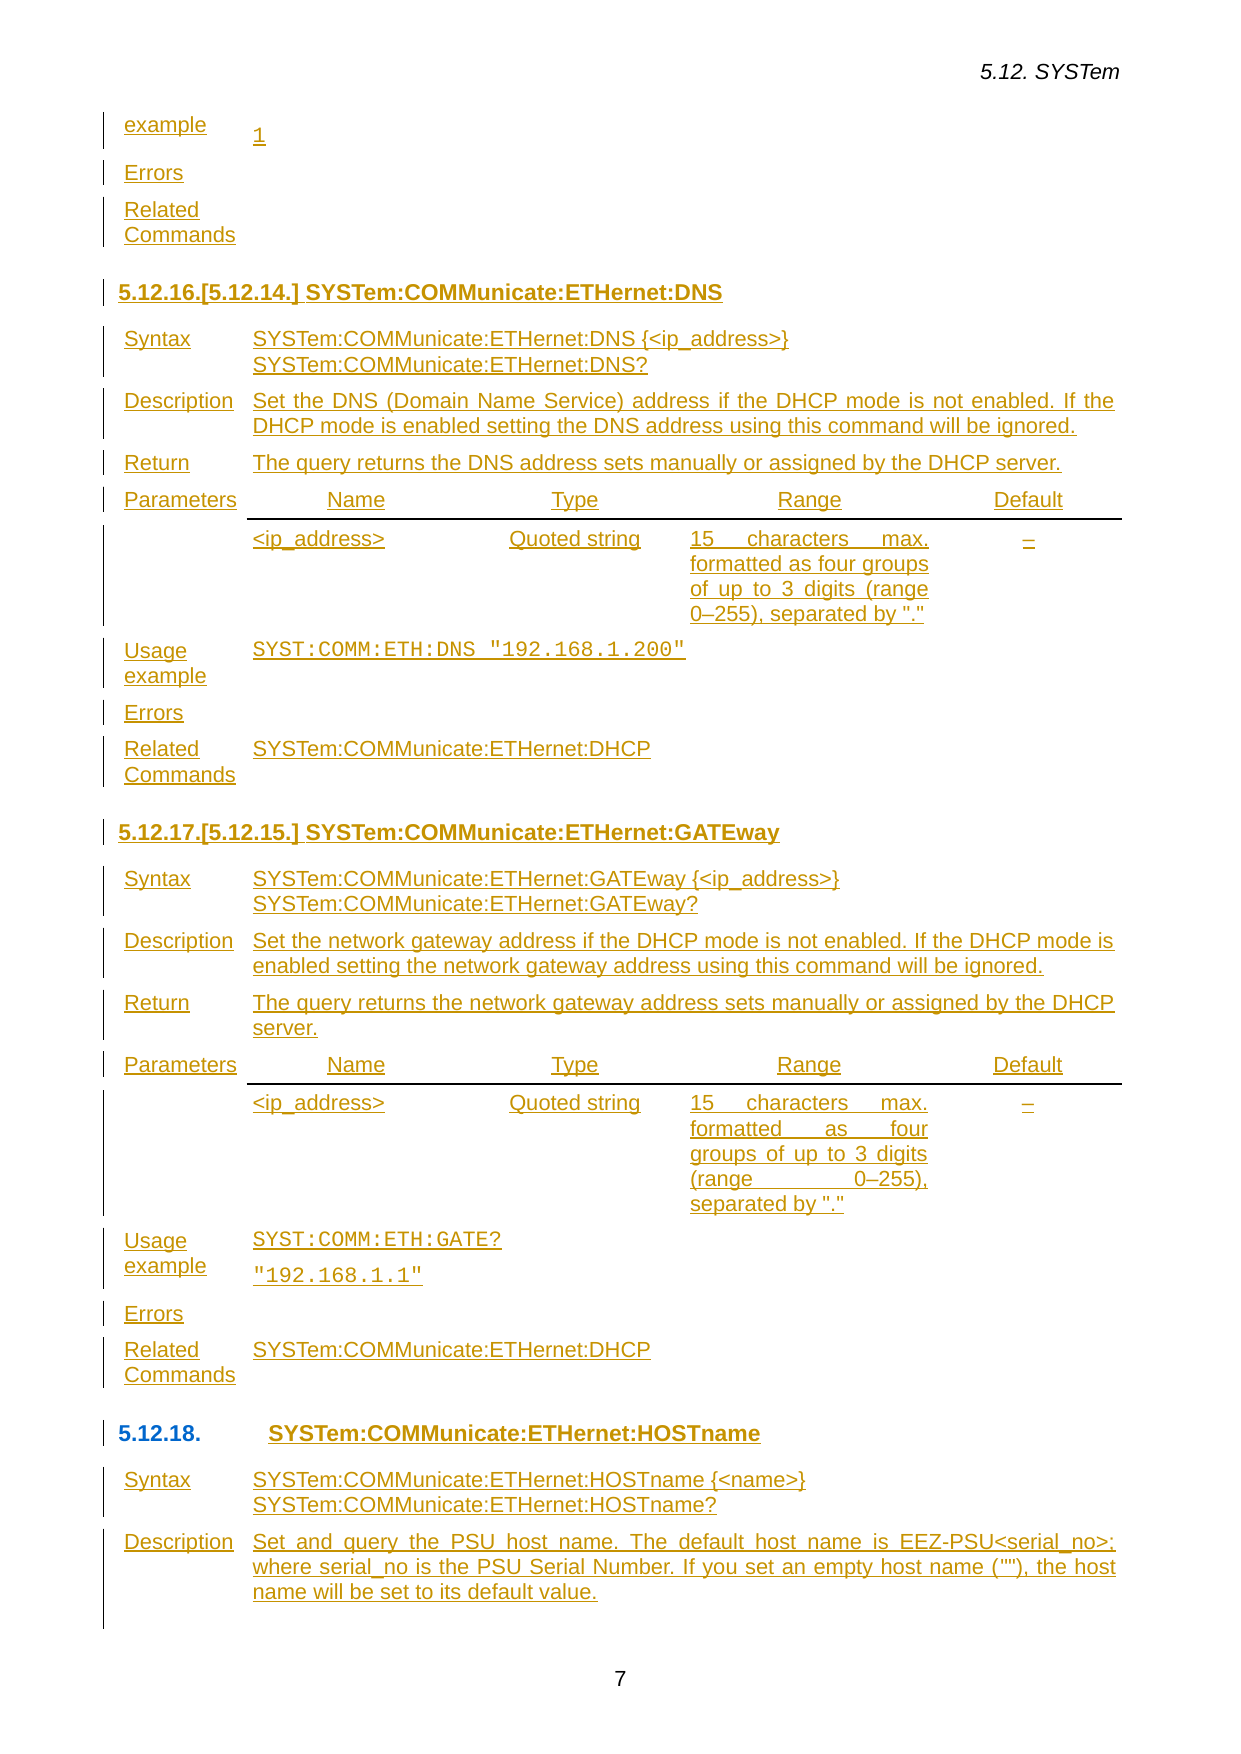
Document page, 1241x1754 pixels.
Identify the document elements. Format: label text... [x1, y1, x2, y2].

table_cell Related Commands [118, 1331, 247, 1393]
table_cell [247, 1295, 1122, 1331]
table_cell Set and query the PSU host name. The default host name is EEZ-PSU<serial_no>; where serial_no is the PSU Serial Number. If you set an empty host name (""), the host name will be set to its default value. [247, 1523, 1122, 1635]
table_cell Parameters [118, 481, 247, 632]
table_cell [247, 154, 1122, 191]
table_cell Default [935, 481, 1122, 518]
table_cell Type [465, 1046, 684, 1082]
table_cell Usage example [118, 632, 247, 694]
table_cell – [935, 520, 1122, 632]
table_cell [247, 694, 1122, 731]
table_cell SYSTem:COMMunicate:ETHernet:DHCP [247, 731, 1122, 792]
table_cell Default [934, 1046, 1122, 1082]
table_cell 15 characters max. formatted as four groups of up to 3 digits (range 0–255), separated by "." [684, 1085, 934, 1222]
table_header Syntax [118, 1461, 247, 1523]
table_cell Type [465, 481, 684, 518]
table_cell Set the network gateway address if the DHCP mode is not enabled. If the DHCP mode is enabled setting the network gateway address using this command will be ignored. [247, 922, 1122, 984]
table_header Syntax [118, 321, 247, 382]
table_cell – [934, 1085, 1122, 1222]
table_header SYSTem:COMMunicate:ETHernet:HOSTname {<name>} SYSTem:COMMunicate:ETHernet:HOSTname? [247, 1461, 1122, 1523]
table_cell SYST:COMM:ETH:GATE? "192.168.1.1" [247, 1222, 1122, 1295]
table_header SYSTem:COMMunicate:ETHernet:GATEway {<ip_address>} SYSTem:COMMunicate:ETHernet:GATEway? [247, 860, 1122, 922]
table_cell Usage example [118, 1222, 247, 1295]
table_cell Errors [118, 694, 247, 731]
table_cell <ip_address> [247, 520, 465, 632]
table_cell Range [684, 481, 935, 518]
subtitle SYSTem:COMMunicate:ETHernet:HOSTname [118, 1420, 1122, 1446]
subtitle SYSTem:COMMunicate:ETHernet:GATEway [118, 819, 1122, 845]
table_cell Return [118, 984, 247, 1046]
table_cell Description [118, 922, 247, 984]
table_cell Related Commands [118, 191, 247, 253]
table_cell Name [247, 481, 465, 518]
table_cell Parameters [118, 1046, 247, 1222]
table_cell Errors [118, 1295, 247, 1331]
table_cell SYSTem:COMMunicate:ETHernet:DHCP [247, 1331, 1122, 1393]
table_cell Set the DNS (Domain Name Service) address if the DHCP mode is not enabled. If the DHCP mode is enabled setting the DNS address using this command will be ignored. [247, 383, 1122, 444]
table_cell 1 [247, 106, 1122, 154]
table_cell The query returns the network gateway address sets manually or assigned by the DHCP server. [247, 984, 1122, 1046]
table_cell Description [118, 383, 247, 444]
table_cell Related Commands [118, 731, 247, 792]
table_cell <ip_address> [247, 1085, 465, 1222]
subtitle SYSTem:COMMunicate:ETHernet:DNS [118, 279, 1122, 306]
table_cell Quoted string [465, 520, 684, 632]
table_cell [247, 191, 1122, 253]
table_cell Range [684, 1046, 934, 1082]
table_cell 15 characters max. formatted as four groups of up to 3 digits (range 0–255), separated by "." [684, 520, 935, 632]
table_cell Return [118, 444, 247, 481]
table_cell Name [247, 1046, 465, 1082]
table_cell Description [118, 1523, 247, 1635]
table_cell Errors [118, 154, 247, 191]
table_cell The query returns the DNS address sets manually or assigned by the DHCP server. [247, 444, 1122, 481]
table_header Syntax [118, 860, 247, 922]
table_cell example [118, 106, 247, 154]
table_cell SYST:COMM:ETH:DNS "192.168.1.200" [247, 632, 1122, 694]
table_header SYSTem:COMMunicate:ETHernet:DNS {<ip_address>} SYSTem:COMMunicate:ETHernet:DNS? [247, 321, 1122, 382]
table_cell Quoted string [465, 1085, 684, 1222]
